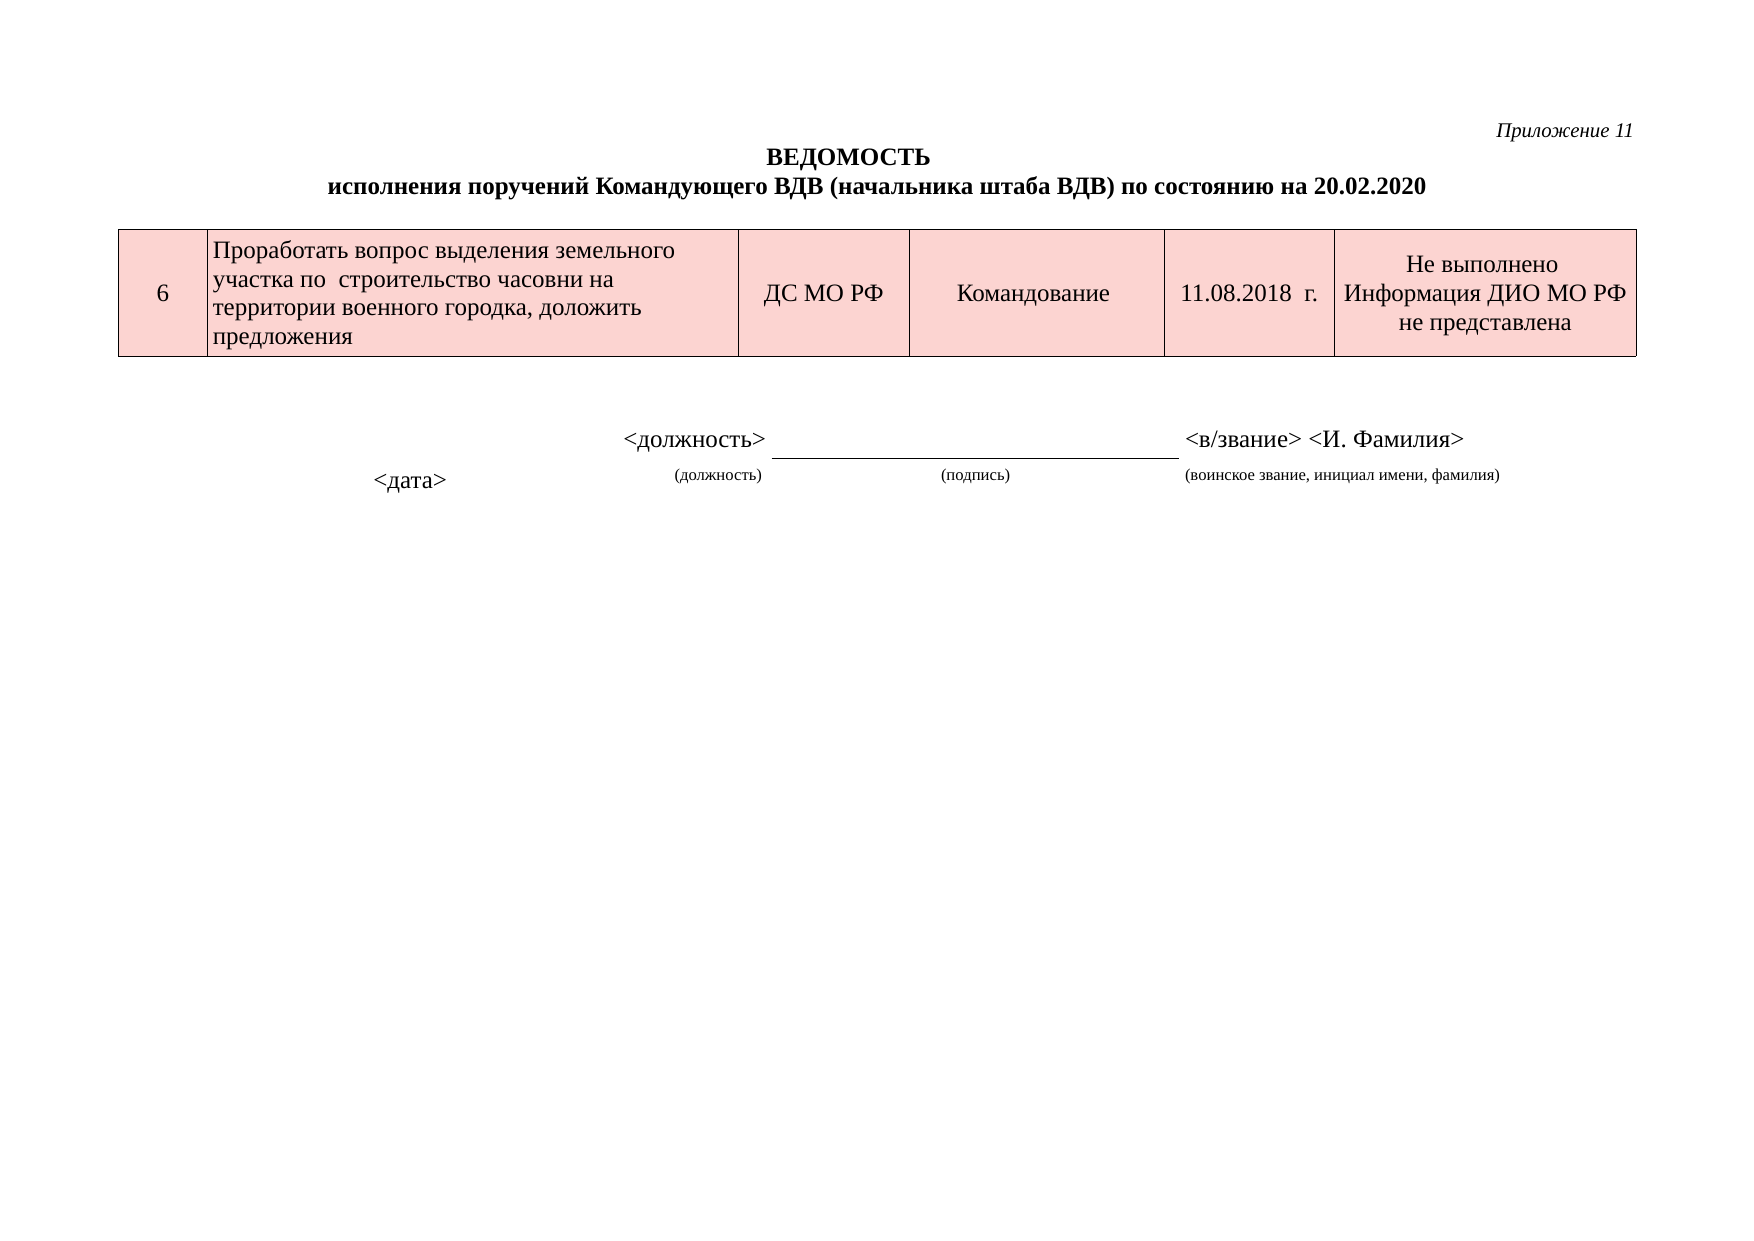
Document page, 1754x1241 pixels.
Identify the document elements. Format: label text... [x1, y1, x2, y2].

table_cell Не выполнено Информация ДИО МО РФ не представлена [1335, 230, 1636, 356]
table_header <должность> [133, 418, 772, 458]
table_cell (воинское звание, инициал имени, фамилия) [1179, 458, 1651, 499]
table_cell (подпись) [772, 459, 1179, 499]
table_cell ДС МО РФ [739, 230, 909, 356]
table_cell 6 [119, 230, 207, 356]
table_cell 11.08.2018 г. [1165, 230, 1334, 356]
table_cell <дата> [133, 458, 452, 499]
table_cell Командование [910, 230, 1164, 356]
table_header <в/звание> <И. Фамилия> [1179, 418, 1651, 458]
table_cell Проработать вопрос выделения земельного участка по строительство часовни на территории военного городка, доложить предложения [208, 230, 738, 356]
table_cell (должность) [453, 458, 772, 499]
table_header [772, 418, 1179, 458]
